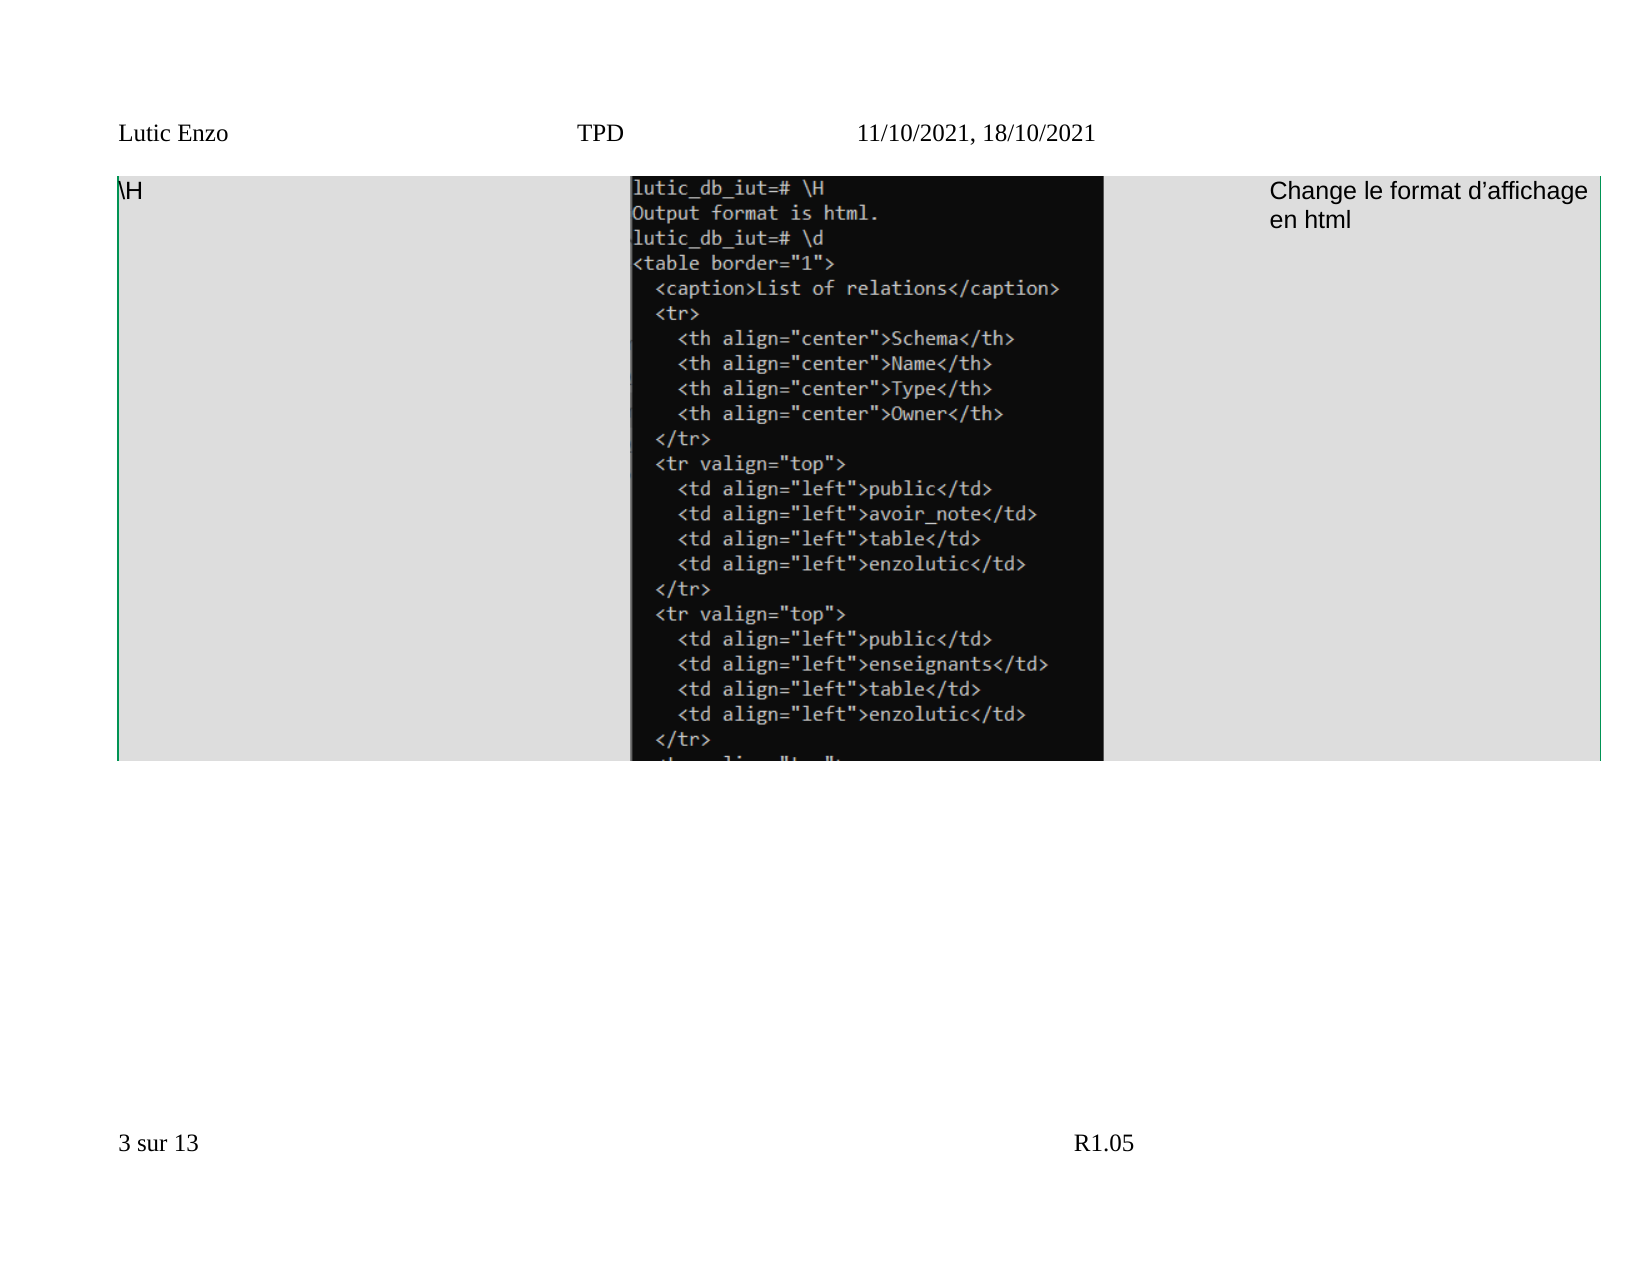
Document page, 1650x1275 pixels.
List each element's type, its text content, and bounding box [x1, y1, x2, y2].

table_cell \H [119, 176, 464, 761]
table_cell Change le format d’affichage en html [1269, 176, 1600, 761]
table_cell [464, 176, 630, 761]
picture [630, 176, 1104, 761]
table_cell [1104, 176, 1269, 761]
